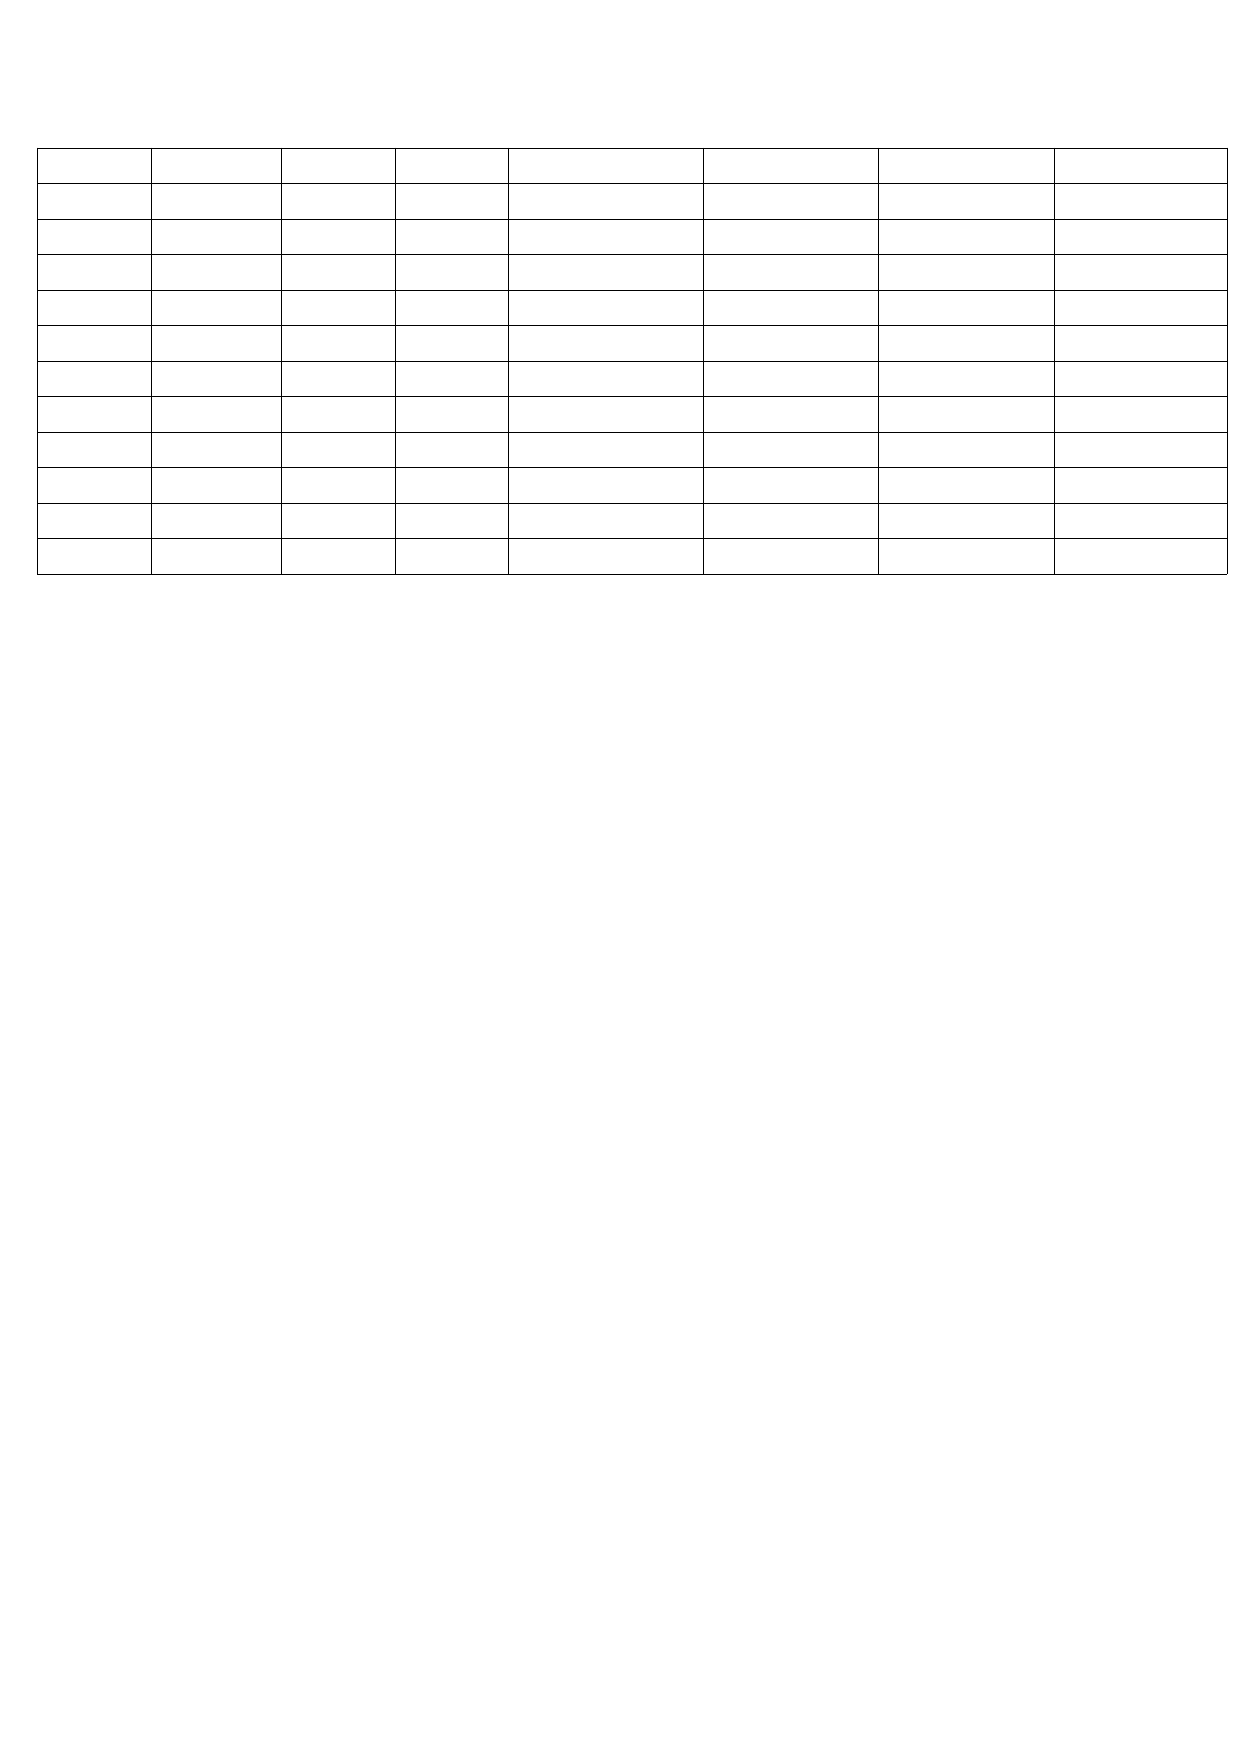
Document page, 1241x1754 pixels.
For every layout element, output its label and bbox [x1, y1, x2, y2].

table_cell [704, 220, 878, 254]
table_cell [704, 433, 878, 467]
table_cell [509, 539, 703, 574]
table_cell [282, 433, 395, 467]
table_cell [1055, 539, 1227, 574]
table_cell [38, 291, 151, 325]
table_cell [38, 362, 151, 396]
table_cell [152, 184, 281, 219]
table_cell [282, 326, 395, 361]
table_cell [396, 326, 508, 361]
table_cell [1055, 504, 1227, 538]
table_cell [396, 291, 508, 325]
table_cell [704, 326, 878, 361]
table_cell [152, 326, 281, 361]
table_cell [509, 362, 703, 396]
table_cell [704, 149, 878, 183]
table_cell [879, 291, 1054, 325]
table_cell [152, 362, 281, 396]
table_cell [38, 149, 151, 183]
table_cell [396, 433, 508, 467]
table_cell [396, 504, 508, 538]
table_cell [282, 397, 395, 432]
table_cell [509, 255, 703, 290]
table_cell [879, 397, 1054, 432]
table_cell [396, 362, 508, 396]
table_cell [282, 291, 395, 325]
table_cell [879, 149, 1054, 183]
table_cell [38, 184, 151, 219]
table_cell [282, 149, 395, 183]
table_cell [1055, 362, 1227, 396]
table_cell [396, 184, 508, 219]
table_cell [879, 184, 1054, 219]
table_cell [879, 539, 1054, 574]
table_cell [704, 468, 878, 503]
table_cell [38, 326, 151, 361]
table_cell [152, 149, 281, 183]
table_cell [282, 539, 395, 574]
table_cell [396, 220, 508, 254]
table_cell [1055, 184, 1227, 219]
table_cell [509, 220, 703, 254]
table_cell [282, 468, 395, 503]
table_cell [396, 149, 508, 183]
table_cell [152, 220, 281, 254]
table_cell [152, 433, 281, 467]
table_cell [152, 504, 281, 538]
table_cell [879, 255, 1054, 290]
table_cell [38, 220, 151, 254]
table_cell [879, 220, 1054, 254]
table_cell [282, 504, 395, 538]
table_cell [509, 397, 703, 432]
table_cell [1055, 397, 1227, 432]
table_cell [282, 184, 395, 219]
table_cell [152, 255, 281, 290]
table_cell [704, 539, 878, 574]
table_cell [396, 255, 508, 290]
table_cell [282, 220, 395, 254]
table_cell [704, 184, 878, 219]
table_cell [396, 539, 508, 574]
table_cell [282, 362, 395, 396]
table_cell [1055, 326, 1227, 361]
table_cell [1055, 468, 1227, 503]
table_cell [879, 362, 1054, 396]
table_cell [38, 397, 151, 432]
table_cell [1055, 291, 1227, 325]
table_cell [704, 255, 878, 290]
table_cell [509, 291, 703, 325]
table_cell [509, 149, 703, 183]
table_cell [704, 291, 878, 325]
table_cell [38, 468, 151, 503]
table_cell [509, 433, 703, 467]
table_cell [704, 362, 878, 396]
table_cell [396, 397, 508, 432]
table_cell [38, 433, 151, 467]
table_cell [879, 326, 1054, 361]
table_cell [509, 326, 703, 361]
table_cell [509, 184, 703, 219]
table_cell [282, 255, 395, 290]
table_cell [1055, 149, 1227, 183]
table_cell [1055, 433, 1227, 467]
table_cell [152, 397, 281, 432]
table_cell [509, 468, 703, 503]
table_cell [879, 504, 1054, 538]
table_cell [1055, 220, 1227, 254]
table_cell [38, 504, 151, 538]
table_cell [879, 468, 1054, 503]
table_cell [396, 468, 508, 503]
table_cell [1055, 255, 1227, 290]
table_cell [704, 504, 878, 538]
table_cell [509, 504, 703, 538]
table_cell [879, 433, 1054, 467]
table_cell [38, 255, 151, 290]
table_cell [152, 468, 281, 503]
table_cell [38, 539, 151, 574]
table_cell [704, 397, 878, 432]
table_cell [152, 539, 281, 574]
table_cell [152, 291, 281, 325]
